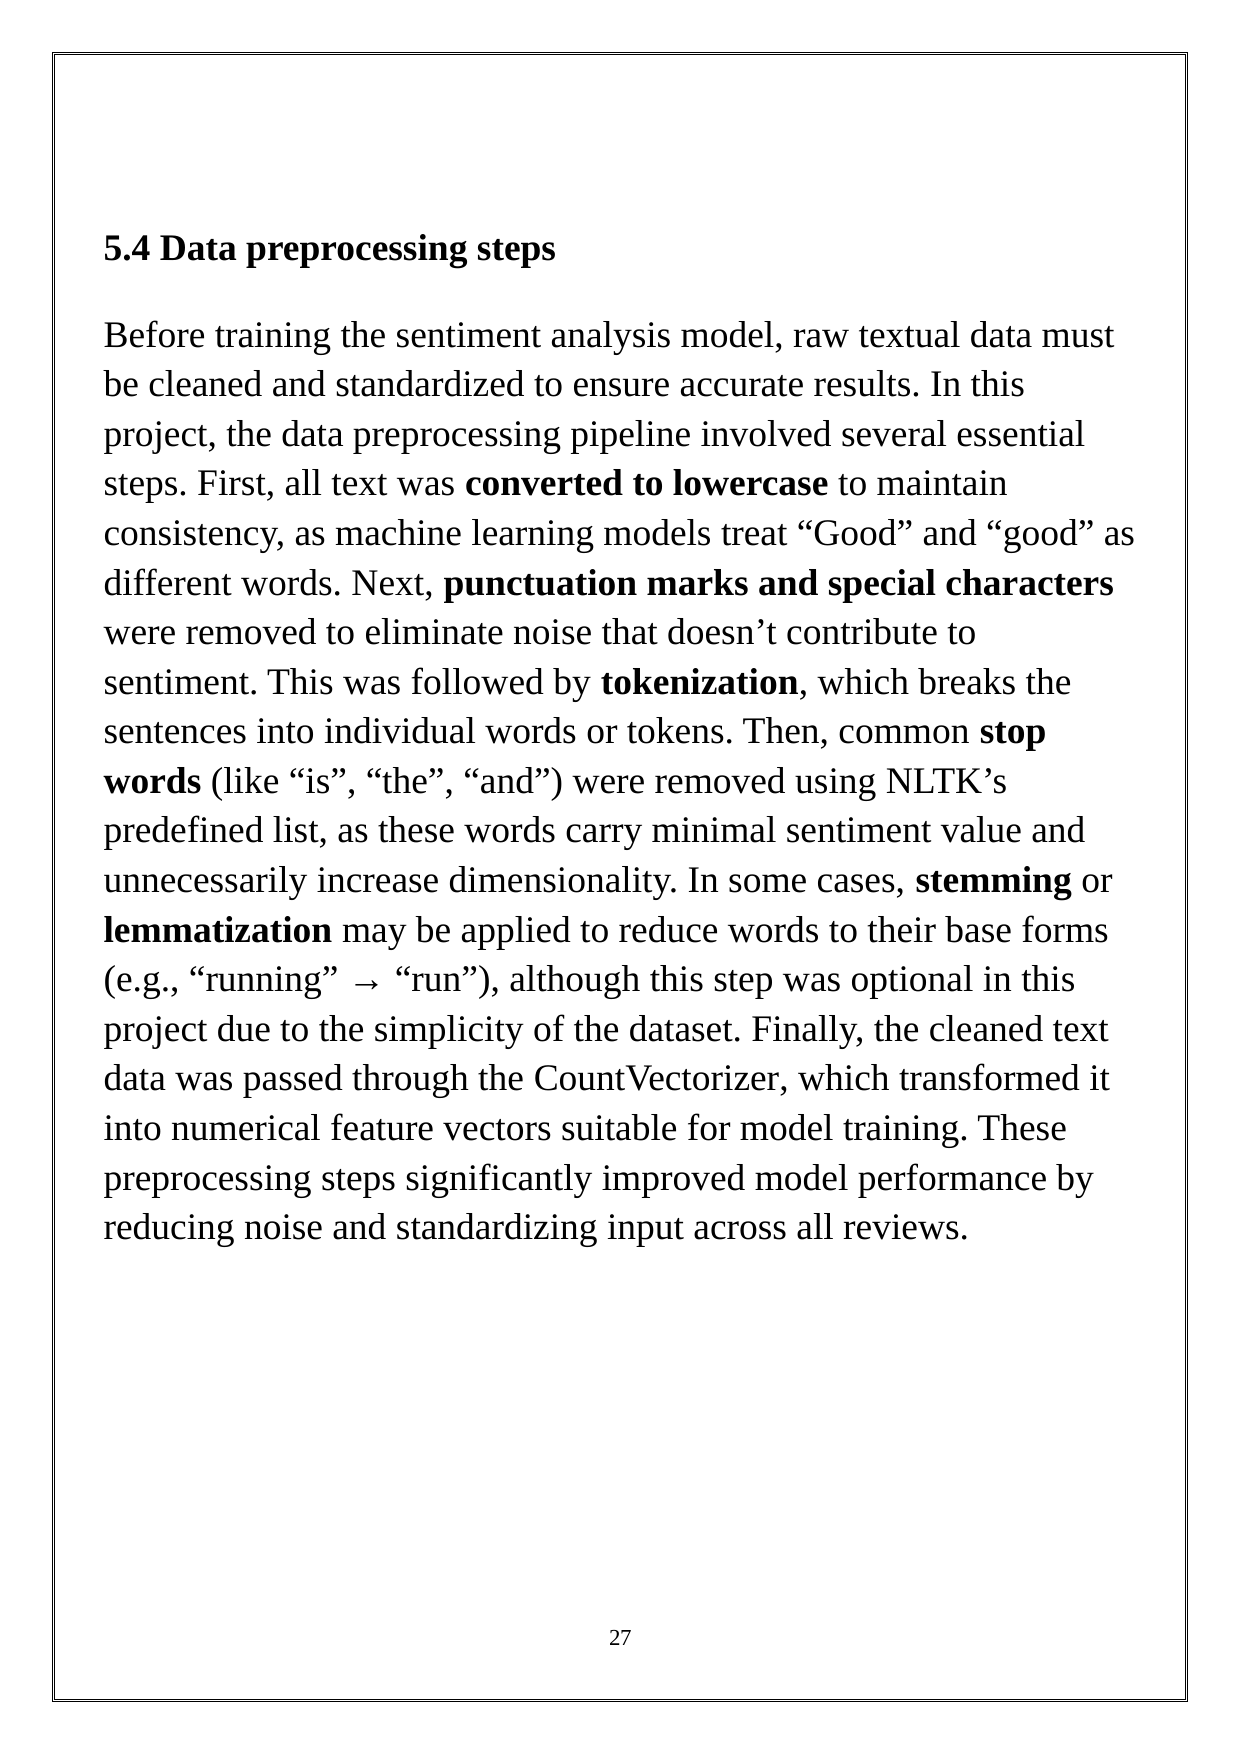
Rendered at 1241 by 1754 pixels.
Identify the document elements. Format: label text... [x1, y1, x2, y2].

text 5.4 Data preprocessing steps [103, 226, 1137, 269]
text Before training the sentiment analysis model, raw textual data must be cleaned and standardized to ensure accurate results. In this project, the data preprocessing pipeline involved several essential steps. First, all text was converted to lowercase to maintain consistency, as machine learning models treat “Good” and “good” as different words. Next, punctuation marks and special characters were removed to eliminate noise that doesn’t contribute to sentiment. This was followed by tokenization, which breaks the sentences into individual words or tokens. Then, common stop words (like “is”, “the”, “and”) were removed using NLTK’s predefined list, as these words carry minimal sentiment value and unnecessarily increase dimensionality. In some cases, stemming or lemmatization may be applied to reduce words to their base forms (e.g., “running” → “run”), although this step was optional in this project due to the simplicity of the dataset. Finally, the cleaned text data was passed through the CountVectorizer, which transformed it into numerical feature vectors suitable for model training. These preprocessing steps significantly improved model performance by reducing noise and standardizing input across all reviews. [103, 312, 1137, 1248]
